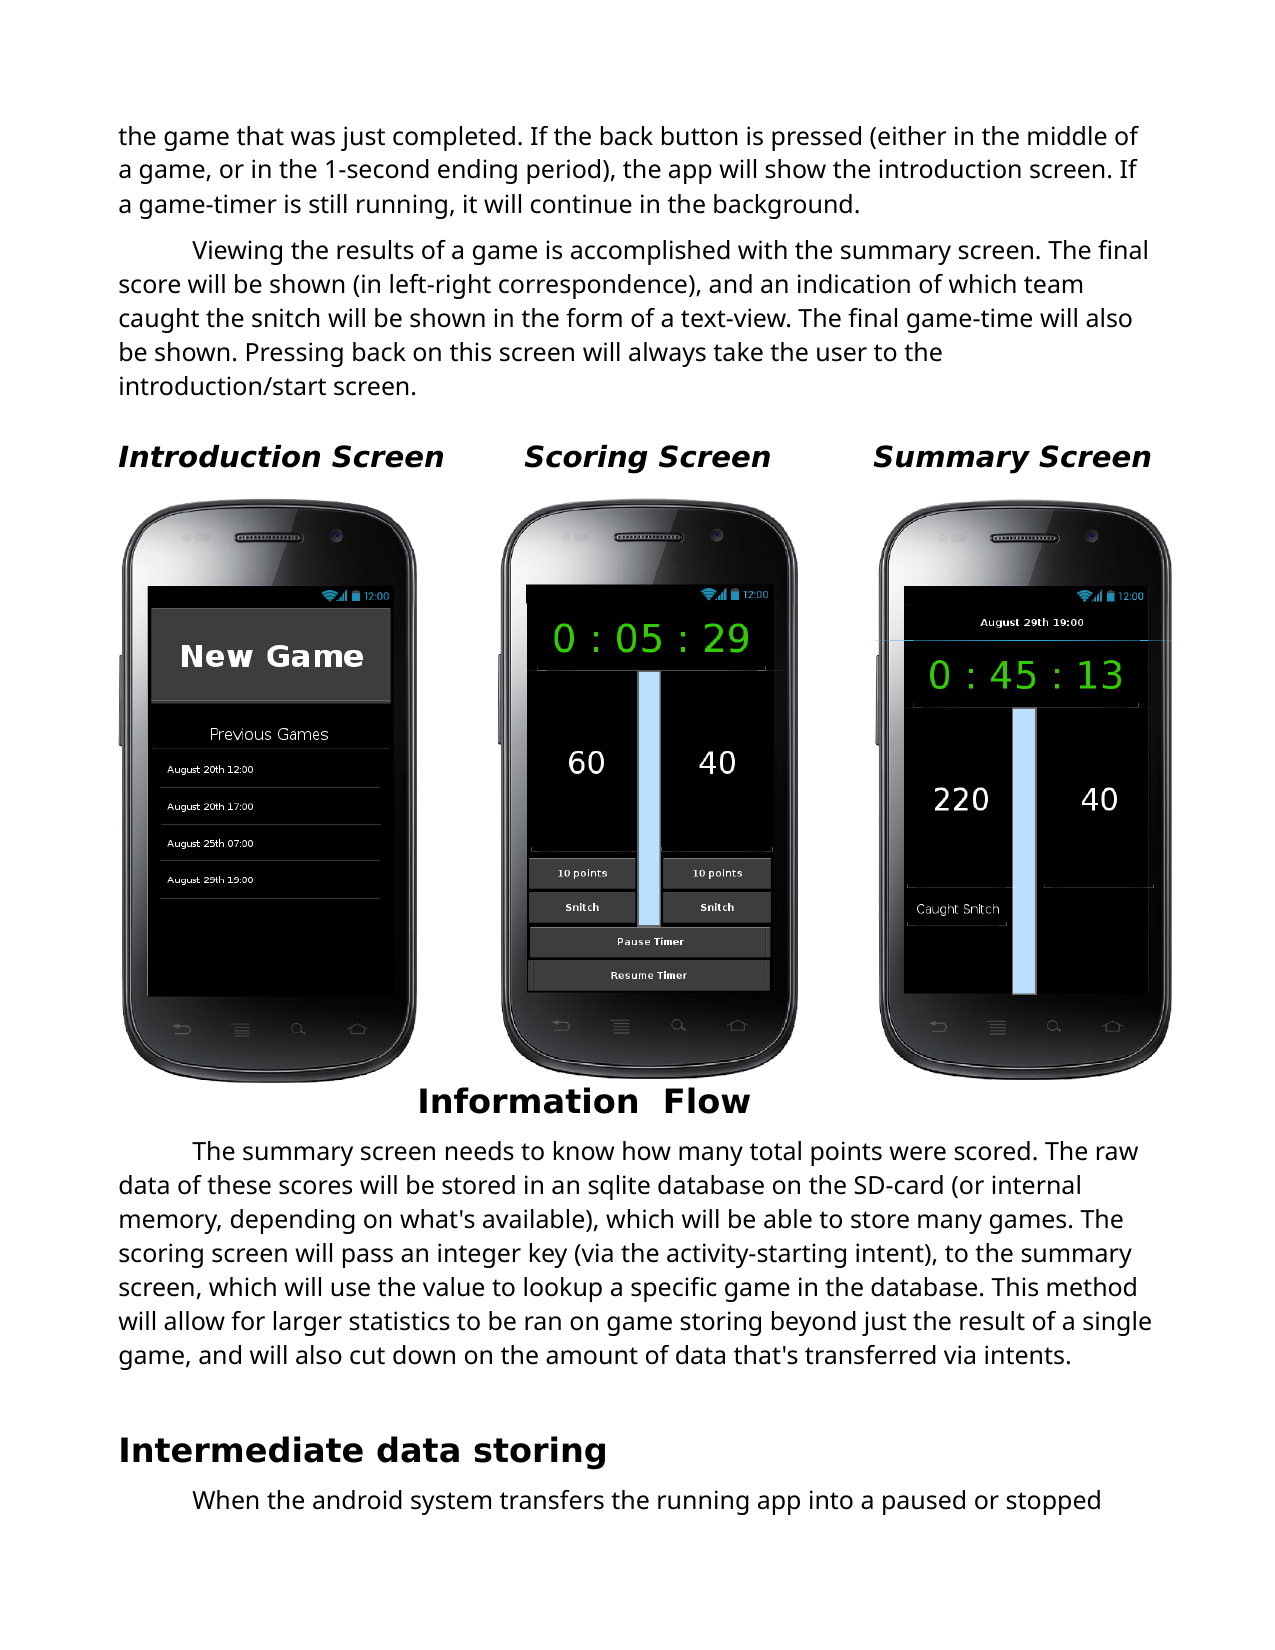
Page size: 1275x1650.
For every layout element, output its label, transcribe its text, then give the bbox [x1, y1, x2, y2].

picture [118, 498, 417, 1083]
text The summary screen needs to know how many total points were scored. The raw data of these scores will be stored in an sqlite database on the SD-card (or internal memory, depending on what's available), which will be able to store many games. The scoring screen will pass an integer key (via the activity-starting intent), to the summary screen, which will use the value to lookup a specific game in the database. This method will allow for larger statistics to be ran on game storing beyond just the result of a single game, and will also cut down on the amount of data that's transferred via intents. [118, 1134, 1157, 1372]
text Viewing the results of a game is accomplished with the summary screen. The final score will be shown (in left-right correspondence), and an indication of which team caught the snitch will be shown in the form of a text-view. The final game-time will also be shown. Pressing back on this screen will always take the user to the introduction/start screen. [118, 233, 1157, 403]
picture [875, 499, 1172, 1080]
subtitle Intermediate data storing [118, 1431, 1157, 1470]
text When the android system transfers the running app into a paused or stopped [118, 1483, 1157, 1517]
subtitle Introduction Screen Scoring Screen Summary Screen [118, 441, 1157, 474]
subtitle Information Flow [118, 1082, 1157, 1121]
picture [497, 498, 798, 1079]
text the game that was just completed. If the back button is pressed (either in the middle of a game, or in the 1-second ending period), the app will show the introduction screen. If a game-timer is still running, it will continue in the background. [118, 118, 1157, 220]
